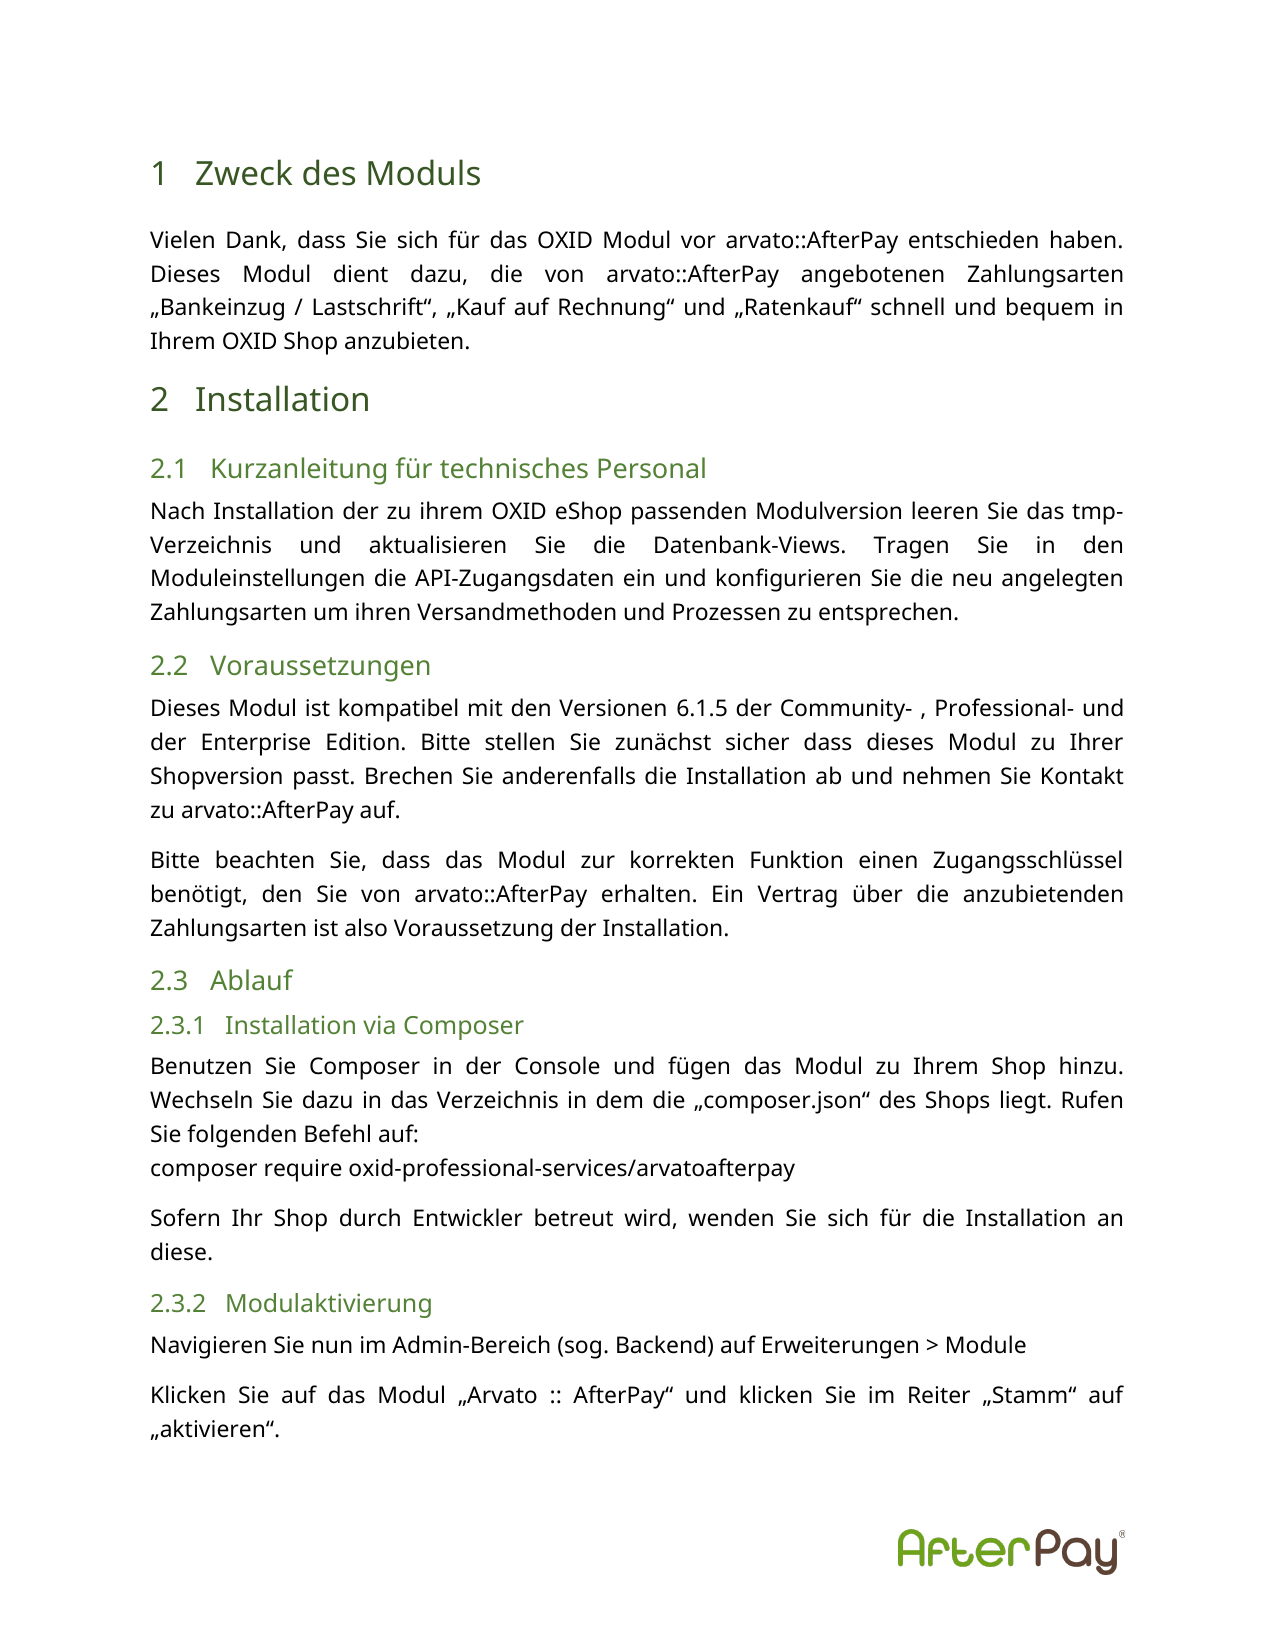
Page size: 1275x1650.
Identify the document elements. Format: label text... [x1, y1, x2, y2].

text Navigieren Sie nun im Admin-Bereich (sog. Backend) auf Erweiterungen > Module [150, 1329, 1125, 1360]
subtitle Modulaktivierung [150, 1286, 1125, 1320]
picture [898, 1529, 1125, 1575]
subtitle Voraussetzungen [150, 647, 1125, 683]
subtitle Installation [150, 375, 1125, 421]
text Nach Installation der zu ihrem OXID eShop passenden Modulversion leeren Sie das tmp-Verzeichnis und aktualisieren Sie die Datenbank-Views. Tragen Sie in den Moduleinstellungen die API-Zugangsdaten ein und konfigurieren Sie die neu angelegten Zahlungsarten um ihren Versandmethoden und Prozessen zu entsprechen. [150, 495, 1125, 627]
subtitle Zweck des Moduls [150, 150, 1125, 195]
text Klicken Sie auf das Modul „Arvato :: AfterPay“ und klicken Sie im Reiter „Stamm“ auf „aktivieren“. [150, 1379, 1125, 1444]
text Dieses Modul ist kompatibel mit den Versionen 6.1.5 der Community- , Professional- und der Enterprise Edition. Bitte stellen Sie zunächst sicher dass dieses Modul zu Ihrer Shopversion passt. Brechen Sie anderenfalls die Installation ab und nehmen Sie Kontakt zu arvato::AfterPay auf. [150, 692, 1125, 825]
text Bitte beachten Sie, dass das Modul zur korrekten Funktion einen Zugangsschlüssel benötigt, den Sie von arvato::AfterPay erhalten. Ein Vertrag über die anzubietenden Zahlungsarten ist also Voraussetzung der Installation. [150, 844, 1125, 943]
text Sofern Ihr Shop durch Entwickler betreut wird, wenden Sie sich für die Installation an diese. [150, 1202, 1125, 1267]
subtitle Ablauf [150, 962, 1125, 999]
text Benutzen Sie Composer in der Console und fügen das Modul zu Ihrem Shop hinzu. Wechseln Sie dazu in das Verzeichnis in dem die „composer.json“ des Shops liegt. Rufen Sie folgenden Befehl auf: composer require oxid-professional-services/arvatoafterpay [150, 1050, 1125, 1183]
subtitle Installation via Composer [150, 1008, 1125, 1042]
text Vielen Dank, dass Sie sich für das OXID Modul vor arvato::AfterPay entschieden haben. Dieses Modul dient dazu, die von arvato::AfterPay angebotenen Zahlungsarten „Bankeinzug / Lastschrift“, „Kauf auf Rechnung“ und „Ratenkauf“ schnell und bequem in Ihrem OXID Shop anzubieten. [150, 224, 1125, 356]
subtitle Kurzanleitung für technisches Personal [150, 449, 1125, 486]
